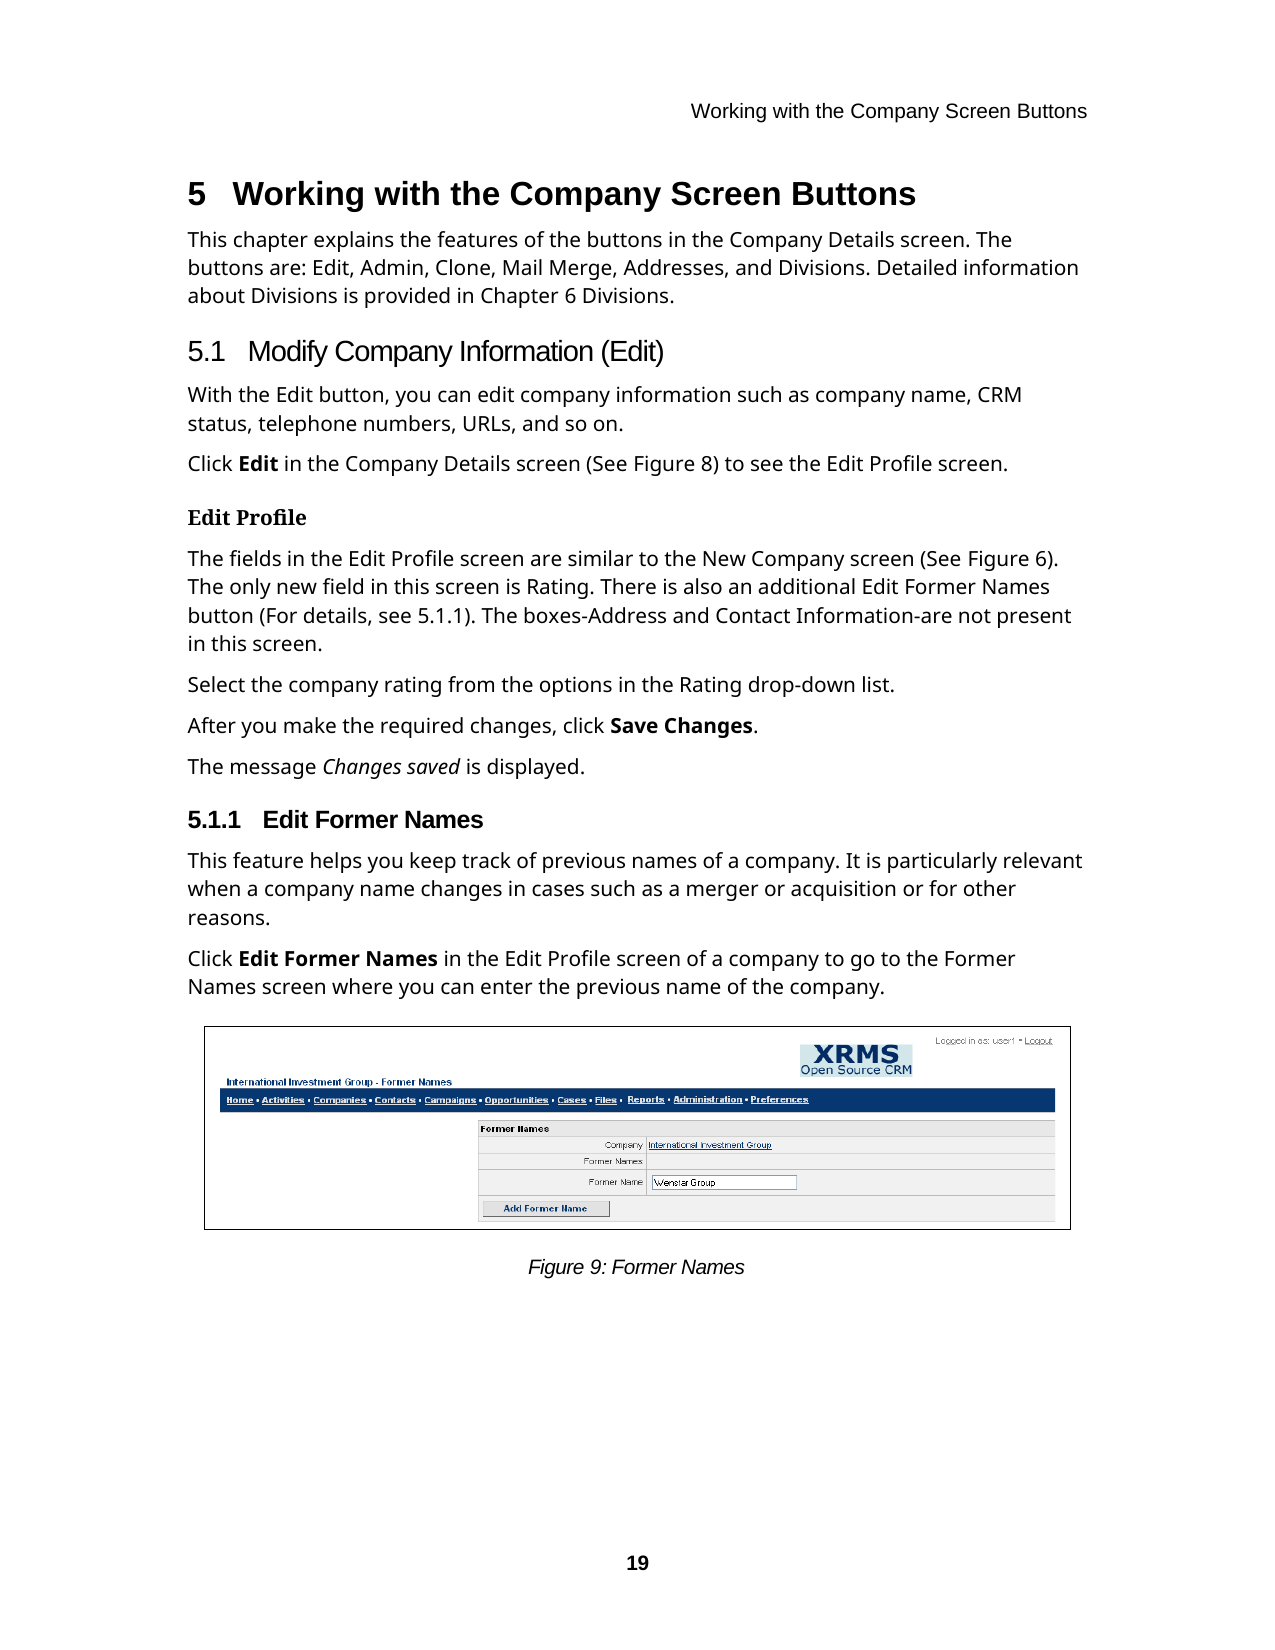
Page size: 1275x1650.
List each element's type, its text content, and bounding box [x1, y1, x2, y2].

subtitle Edit Former Names [187, 806, 1087, 833]
text Select the company rating from the options in the Rating drop-down list. [187, 670, 1087, 699]
text With the Edit button, you can edit company information such as company name, CRM status, telephone numbers, URLs, and so on. [187, 380, 1087, 437]
text The fields in the Edit Profile screen are similar to the New Company screen (See Figure 6). The only new field in this screen is Rating. There is also an additional Edit Former Names button (For details, see 5.1.1). The boxes-Address and Contact Information-are not present in this screen. [187, 544, 1087, 658]
text The message Changes saved is displayed. [187, 752, 1087, 781]
text After you make the required changes, click Save Changes. [187, 711, 1087, 739]
subtitle Working with the Company Screen Buttons [187, 175, 1087, 212]
text Click Edit in the Company Details screen (See Figure 8) to see the Edit Profile screen. [187, 449, 1087, 478]
subtitle Modify Company Information (Edit) [187, 335, 1087, 368]
text Edit Profile [187, 503, 1087, 531]
text Click Edit Former Names in the Edit Profile screen of a company to go to the Former Names screen where you can enter the previous name of the company. [187, 944, 1087, 1001]
picture [219, 1034, 1056, 1222]
text This feature helps you keep track of previous names of a company. It is particularly relevant when a company name changes in cases such as a merger or acquisition or for other reasons. [187, 846, 1087, 931]
text Figure 9: Former Names [187, 1255, 1087, 1278]
text This chapter explains the features of the buttons in the Company Details screen. The buttons are: Edit, Admin, Clone, Mail Merge, Addresses, and Divisions. Detailed information about Divisions is provided in Chapter 6 Divisions. [187, 225, 1087, 310]
